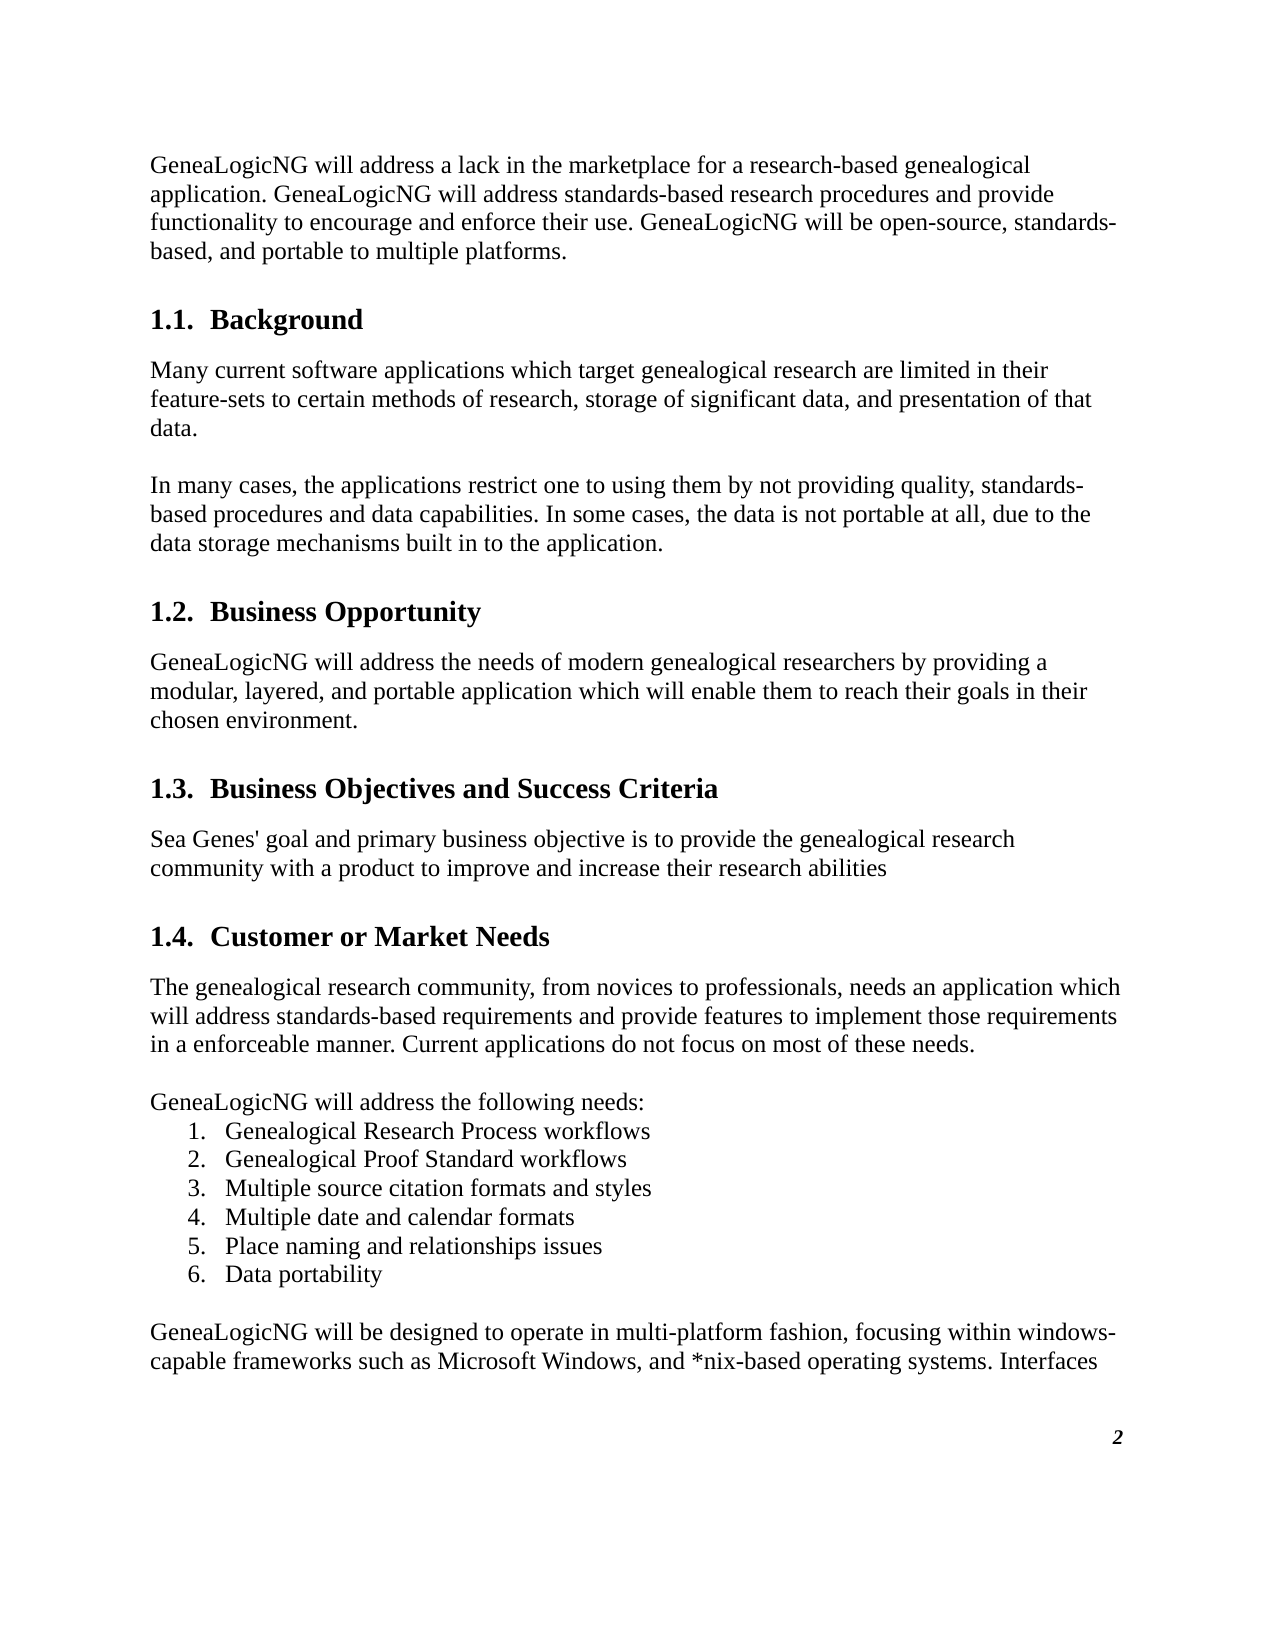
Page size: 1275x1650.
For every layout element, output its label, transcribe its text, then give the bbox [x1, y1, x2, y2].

text GeneaLogicNG will address a lack in the marketplace for a research-based genealogical application. GeneaLogicNG will address standards-based research procedures and provide functionality to encourage and enforce their use. GeneaLogicNG will be open-source, standards-based, and portable to multiple platforms. [150, 150, 1125, 265]
list Place naming and relationships issues [187, 1231, 1125, 1259]
list Genealogical Research Process workflows [187, 1116, 1125, 1144]
text Sea Genes' goal and primary business objective is to provide the genealogical research community with a product to improve and increase their research abilities [150, 824, 1125, 882]
subtitle Business Objectives and Success Criteria [150, 771, 1125, 804]
text GeneaLogicNG will be designed to operate in multi-platform fashion, focusing within windows-capable frameworks such as Microsoft Windows, and *nix-based operating systems. Interfaces [150, 1317, 1125, 1374]
text The genealogical research community, from novices to professionals, needs an application which will address standards-based requirements and provide features to implement those requirements in a enforceable manner. Current applications do not focus on most of these needs. [150, 972, 1125, 1058]
text Many current software applications which target genealogical research are limited in their feature-sets to certain methods of research, storage of significant data, and presentation of that data. [150, 356, 1125, 442]
list Genealogical Proof Standard workflows [187, 1144, 1125, 1173]
text GeneaLogicNG will address the needs of modern genealogical researchers by providing a modular, layered, and portable application which will enable them to reach their goals in their chosen environment. [150, 647, 1125, 733]
text GeneaLogicNG will address the following needs: [150, 1087, 1125, 1116]
text In many cases, the applications restrict one to using them by not providing quality, standards-based procedures and data capabilities. In some cases, the data is not portable at all, due to the data storage mechanisms built in to the application. [150, 471, 1125, 557]
list Multiple date and calendar formats [187, 1202, 1125, 1231]
subtitle Background [150, 302, 1125, 336]
list Data portability [187, 1259, 1125, 1288]
subtitle Business Opportunity [150, 594, 1125, 628]
subtitle Customer or Market Needs [150, 919, 1125, 953]
list Multiple source citation formats and styles [187, 1173, 1125, 1202]
